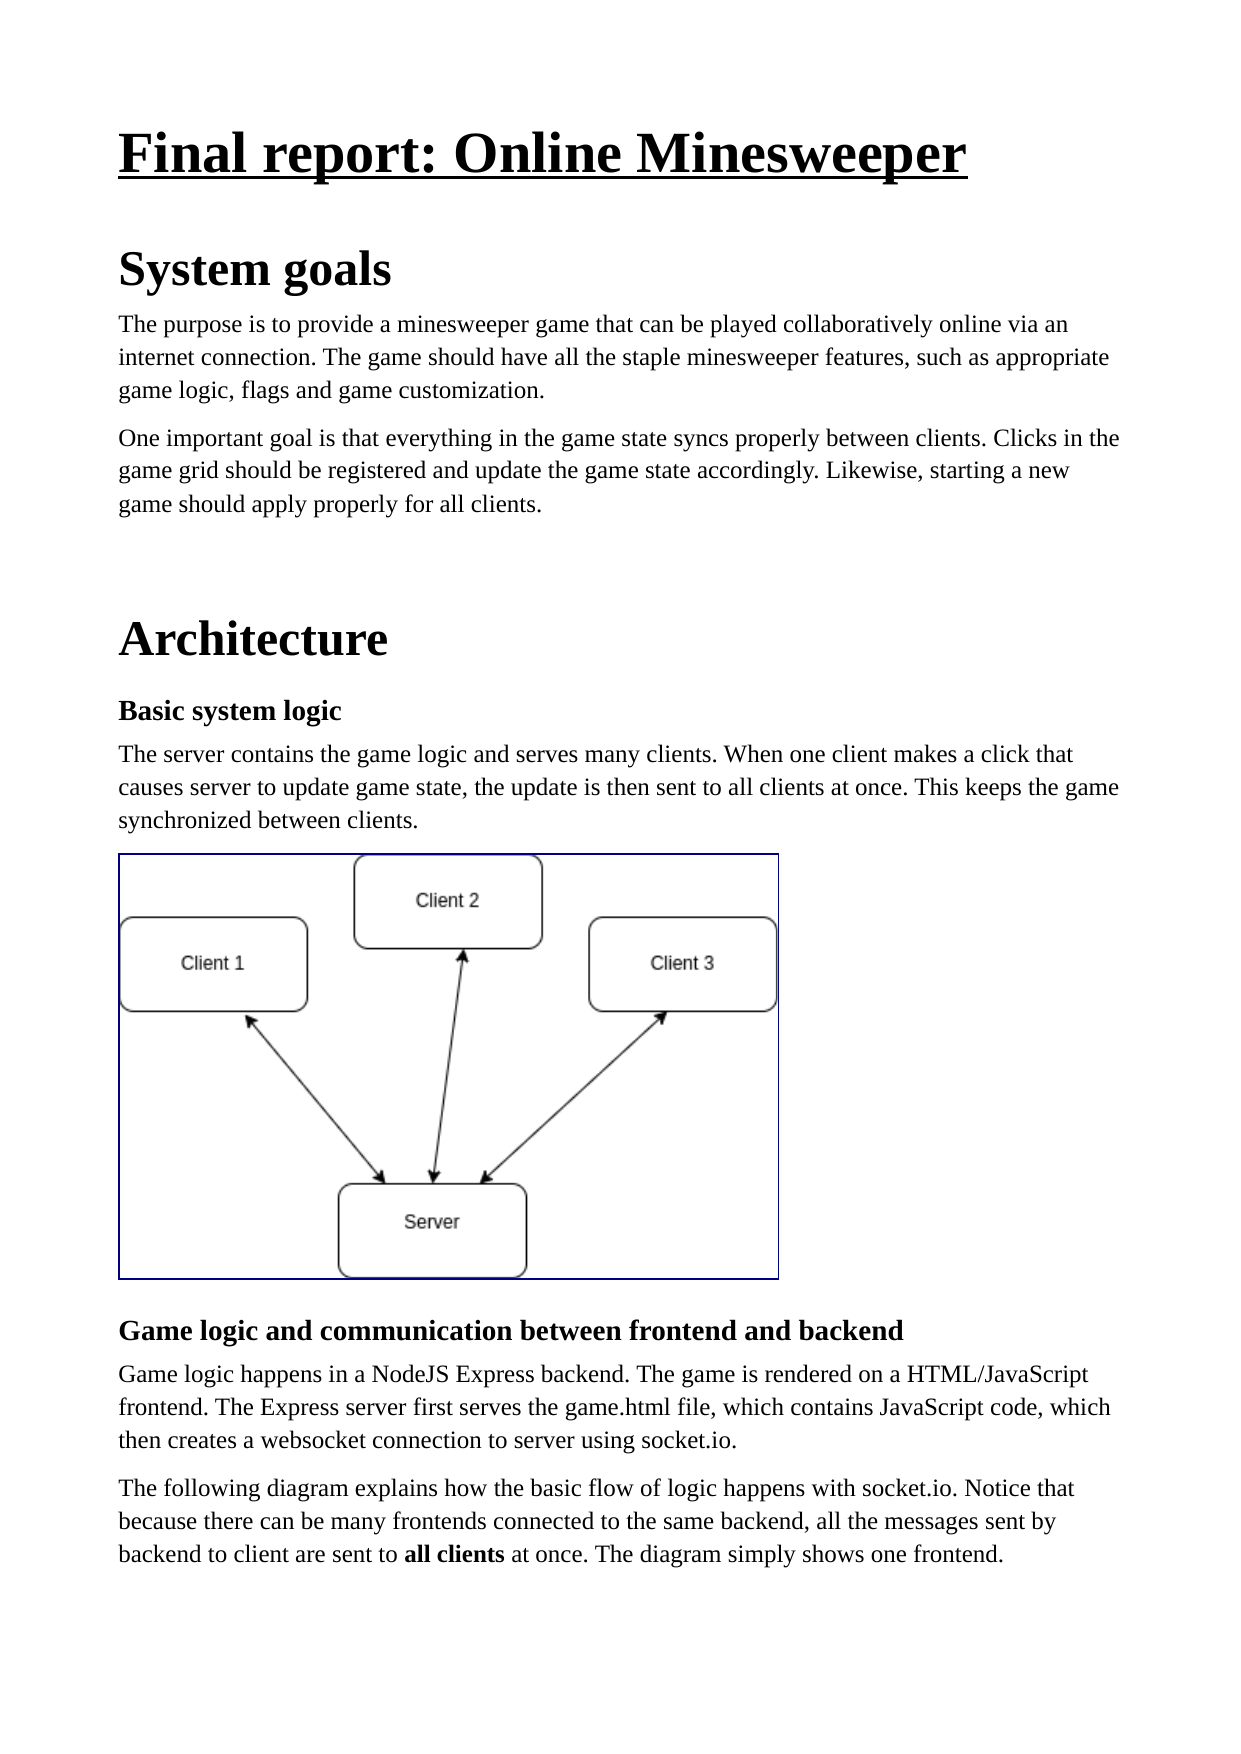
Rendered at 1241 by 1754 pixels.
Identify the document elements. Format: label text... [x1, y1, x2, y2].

text The following diagram explains how the basic flow of logic happens with socket.io. Notice that because there can be many frontends connected to the same backend, all the messages sent by backend to client are sent to all clients at once. The diagram simply shows one frontend. [118, 1473, 1122, 1568]
subtitle Architecture [118, 609, 1122, 666]
subtitle System goals [118, 239, 1122, 296]
subtitle Game logic and communication between frontend and backend [118, 1313, 1122, 1347]
text The purpose is to provide a minesweeper game that can be played collaboratively online via an internet connection. The game should have all the staple minesweeper features, such as appropriate game logic, flags and game customization. [118, 309, 1122, 404]
subtitle Basic system logic [118, 693, 1122, 727]
text Final report: Online Minesweeper [118, 118, 1122, 185]
picture [120, 855, 778, 1278]
text The server contains the game logic and serves many clients. When one client makes a click that causes server to update game state, the update is then sent to all clients at once. This keeps the game synchronized between clients. [118, 739, 1122, 834]
text One important goal is that everything in the game state syncs properly between clients. Clicks in the game grid should be registered and update the game state accordingly. Likewise, starting a new game should apply properly for all clients. [118, 423, 1122, 517]
text Game logic happens in a NodeJS Express backend. The game is rendered on a HTML/JavaScript frontend. The Express server first serves the game.html file, which contains JavaScript code, which then creates a websocket connection to server using socket.io. [118, 1359, 1122, 1454]
